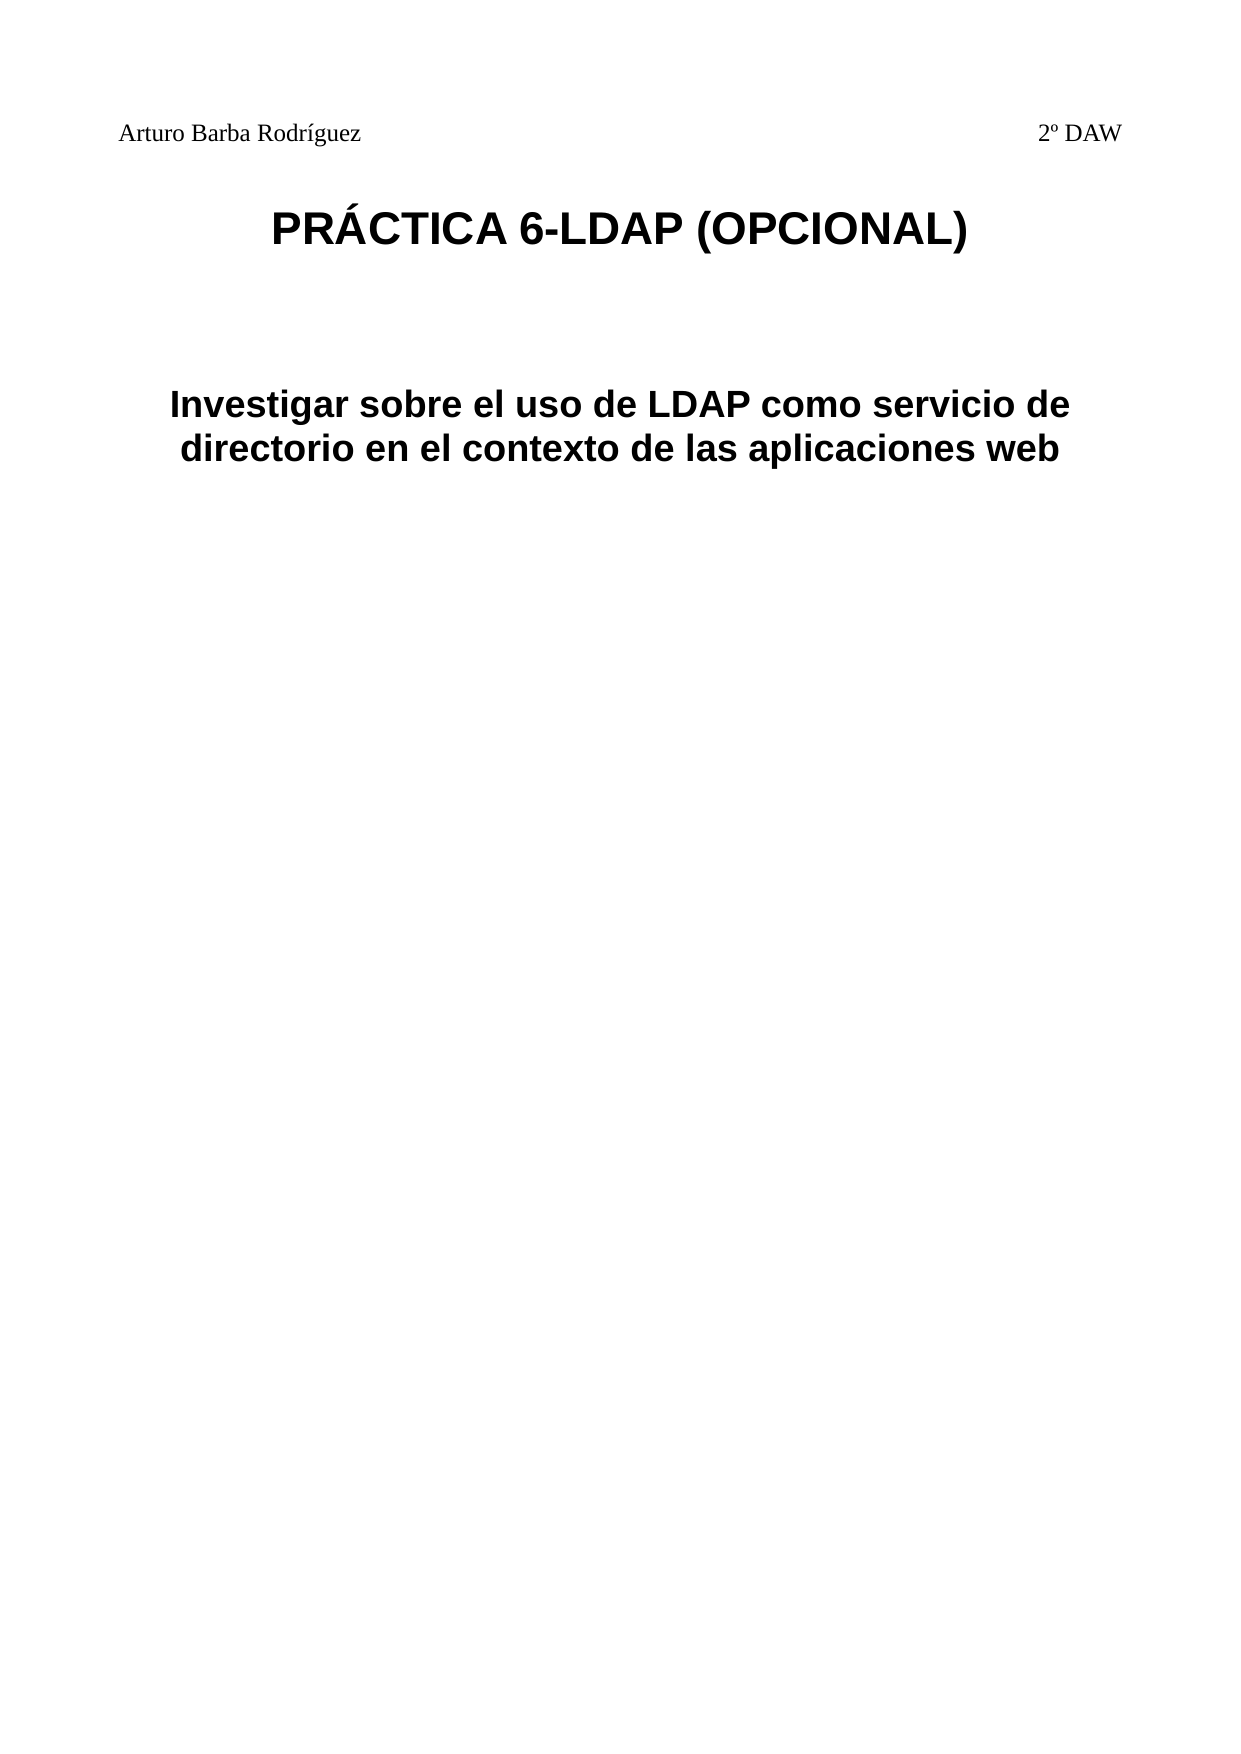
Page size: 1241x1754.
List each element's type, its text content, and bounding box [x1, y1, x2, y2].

subtitle Investigar sobre el uso de LDAP como servicio de directorio en el contexto de las aplicaciones web [118, 382, 1122, 469]
subtitle PRÁCTICA 6-LDAP (OPCIONAL) [118, 201, 1122, 254]
